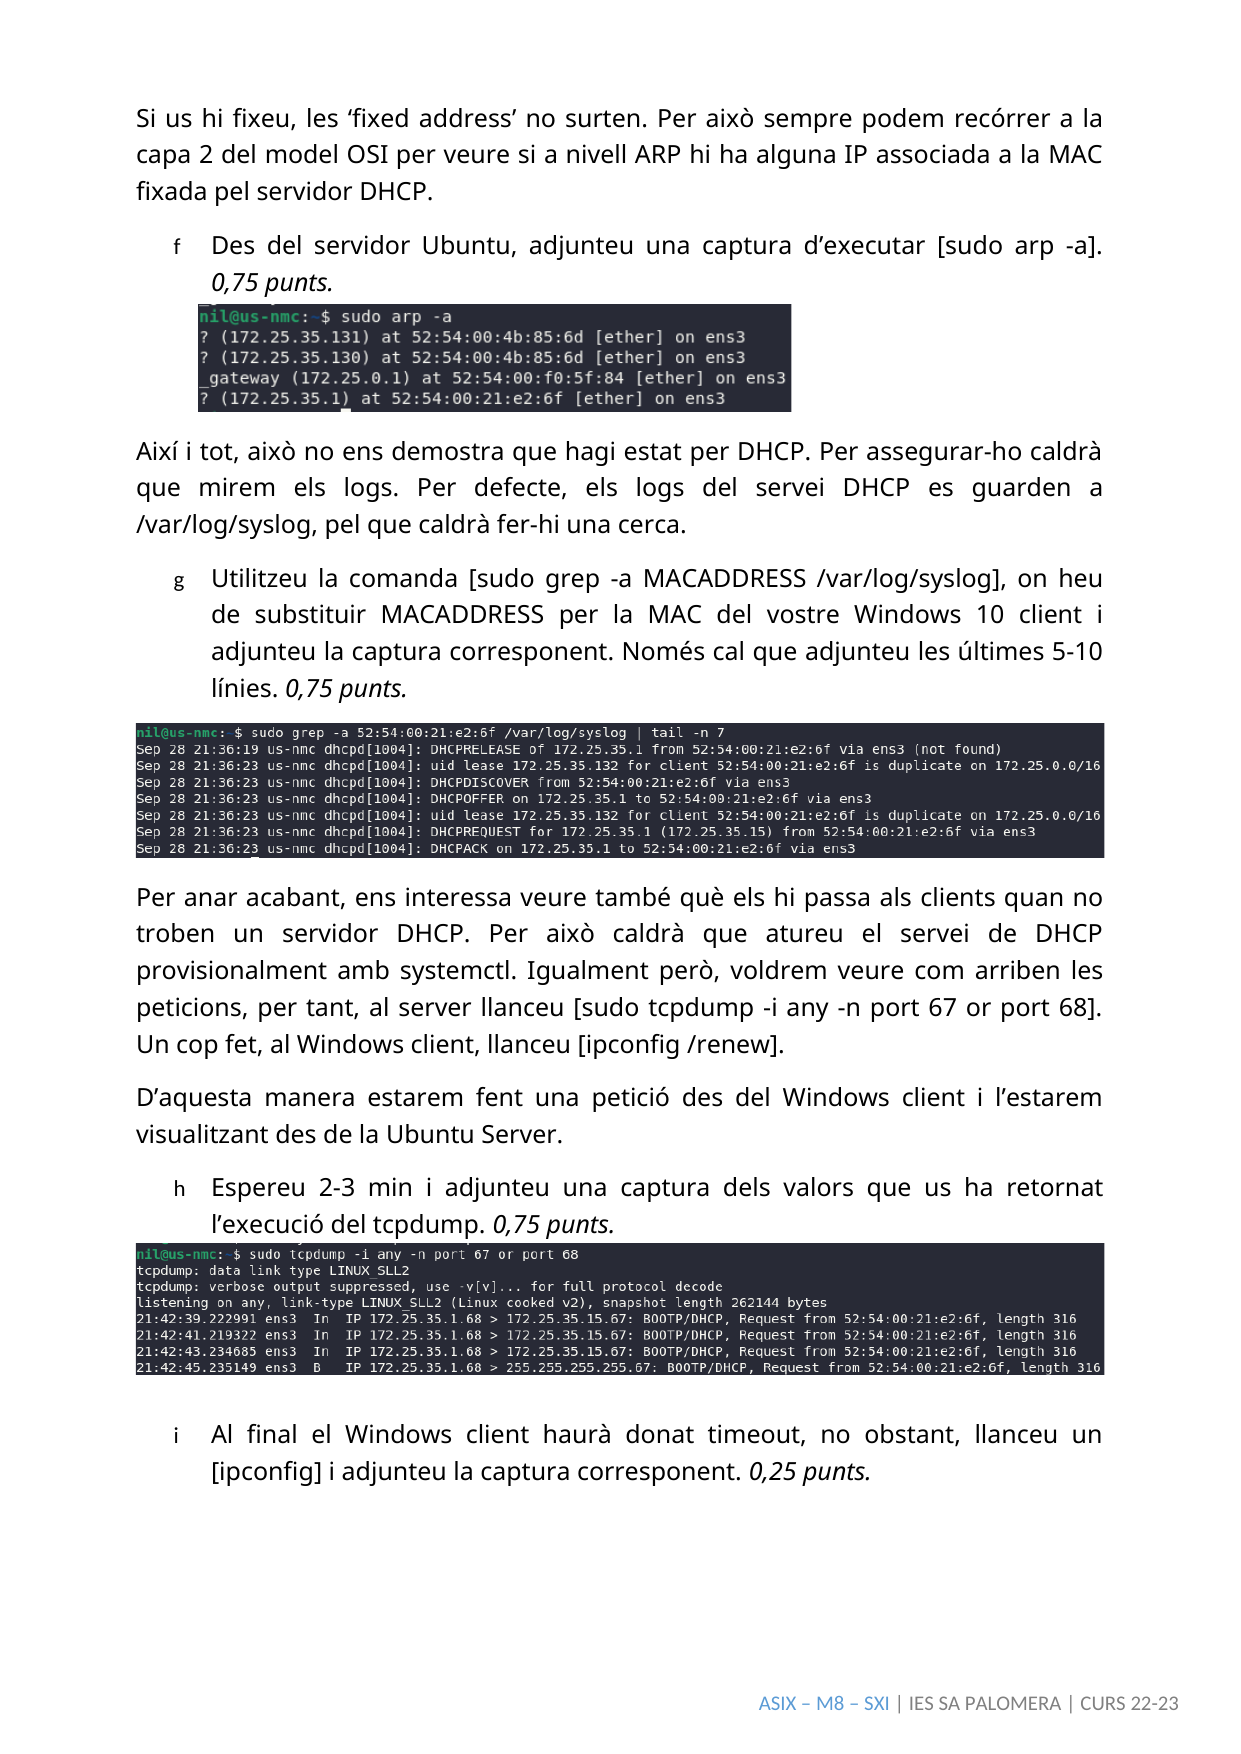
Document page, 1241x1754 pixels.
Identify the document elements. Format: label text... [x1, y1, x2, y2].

list Espereu 2-3 min i adjunteu una captura dels valors que us ha retornat l’execució del tcpdump. 0,75 punts. [173, 1170, 1104, 1241]
text Si us hi fixeu, les ‘fixed address’ no surten. Per això sempre podem recórrer a la capa 2 del model OSI per veure si a nivell ARP hi ha alguna IP associada a la MAC fixada pel servidor DHCP. [136, 100, 1104, 208]
list Utilitzeu la comanda [sudo grep -a MACADDRESS /var/log/syslog], on heu de substituir MACADDRESS per la MAC del vostre Windows 10 client i adjunteu la captura corresponent. Només cal que adjunteu les últimes 5-10 línies. 0,75 punts. [173, 560, 1104, 704]
list Al final el Windows client haurà donat timeout, no obstant, llanceu un [ipconfig] i adjunteu la captura corresponent. 0,25 punts. [173, 1417, 1104, 1488]
picture [135, 1243, 1105, 1375]
picture [198, 304, 792, 412]
picture [135, 723, 1105, 858]
text Per anar acabant, ens interessa veure també què els hi passa als clients quan no troben un servidor DHCP. Per això caldrà que atureu el servei de DHCP provisionalment amb systemctl. Igualment però, voldrem veure com arriben les peticions, per tant, al server llanceu [sudo tcpdump -i any -n port 67 or port 68]. Un cop fet, al Windows client, llanceu [ipconfig /renew]. [136, 858, 1104, 1060]
list Des del servidor Ubuntu, adjunteu una captura d’executar [sudo arp -a]. 0,75 punts. [173, 227, 1104, 298]
text Així i tot, això no ens demostra que hagi estat per DHCP. Per assegurar-ho caldrà que mirem els logs. Per defecte, els logs del servei DHCP es guarden a /var/log/syslog, pel que caldrà fer-hi una cerca. [136, 318, 1104, 541]
text D’aquesta manera estarem fent una petició des del Windows client i l’estarem visualitzant des de la Ubuntu Server. [136, 1080, 1104, 1151]
